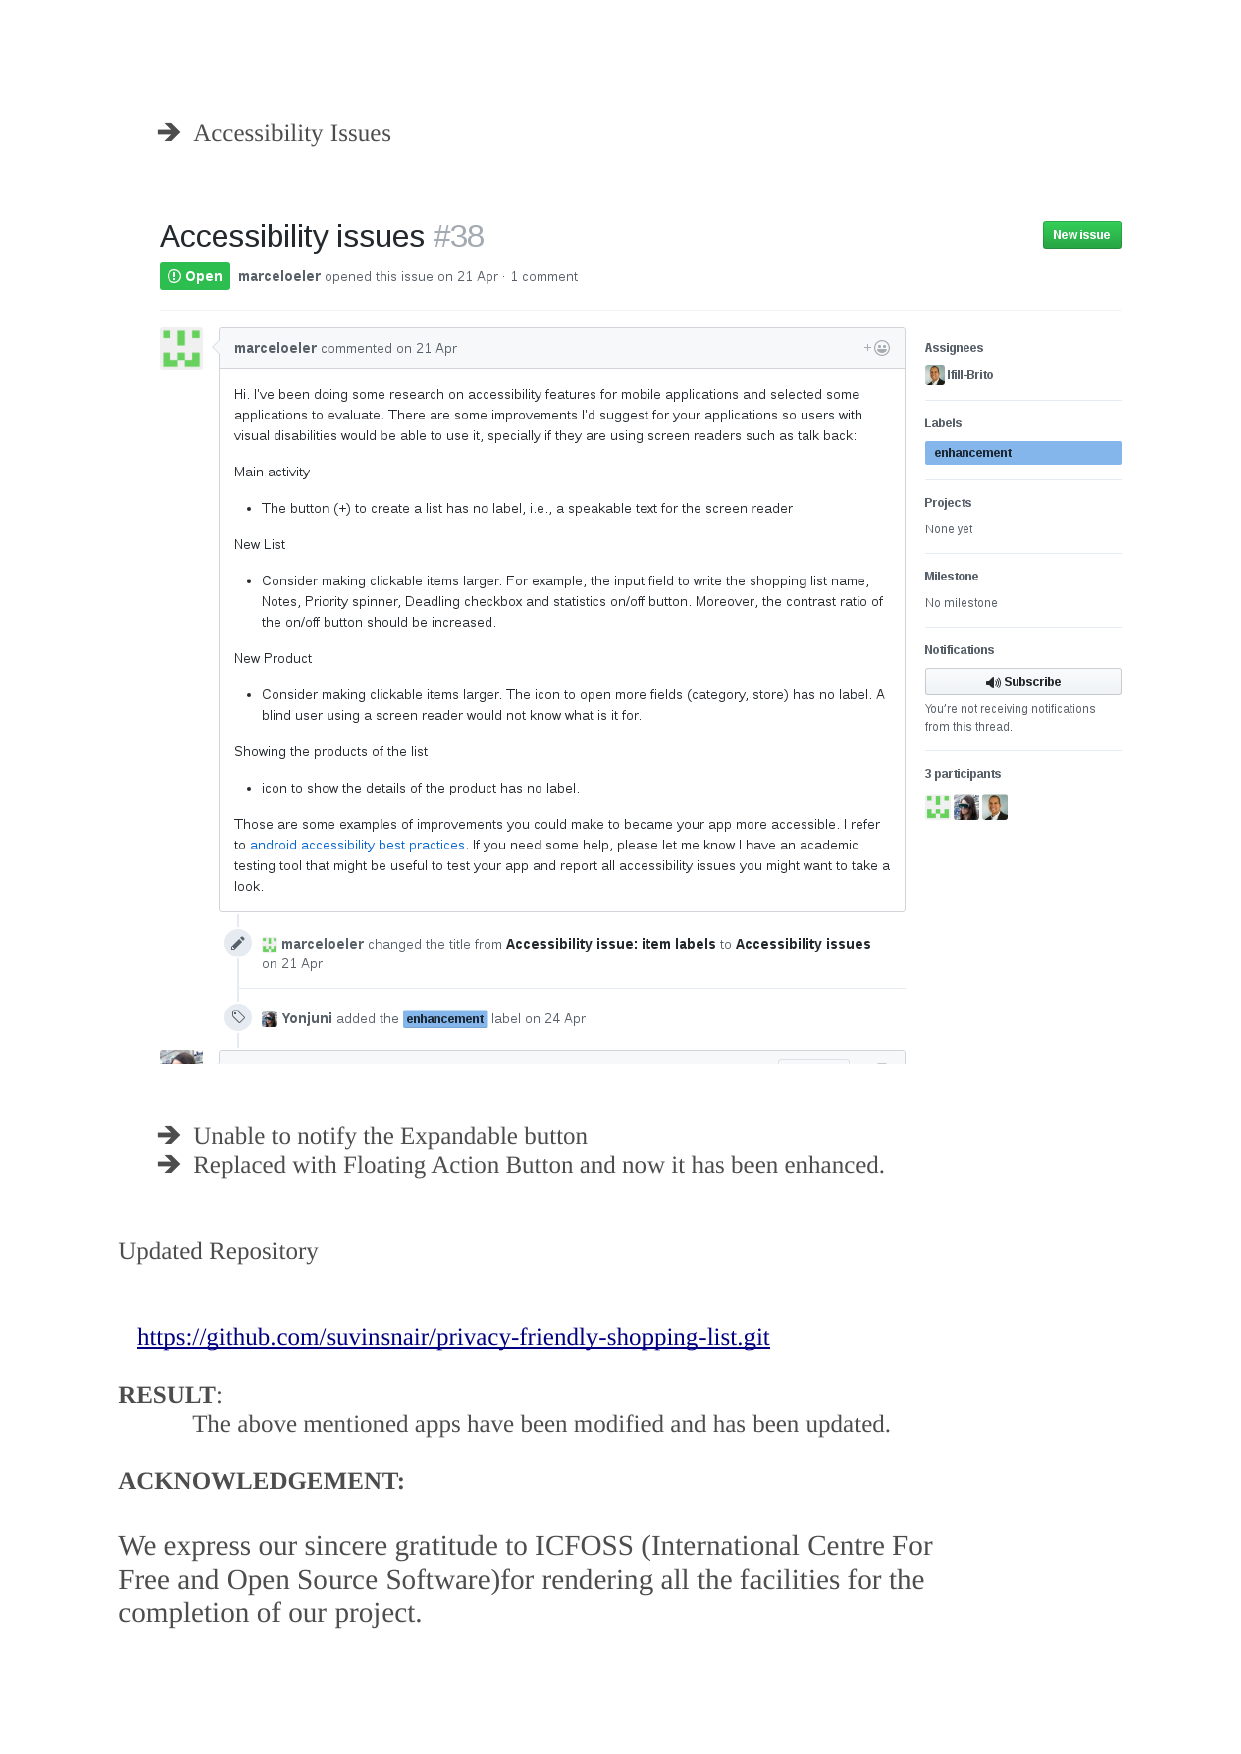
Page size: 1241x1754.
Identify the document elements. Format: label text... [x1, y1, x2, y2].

picture [64, 203, 1176, 1064]
text https://github.com/suvinsnair/privacy-friendly-shopping-list.git [118, 1322, 1122, 1351]
list Unable to notify the Expandable button [156, 1121, 1122, 1150]
list Accessibility Issues [156, 118, 1122, 147]
text RESULT: [118, 1380, 1122, 1409]
text completion of our project. [118, 1596, 1122, 1629]
text Updated Repository [118, 1236, 1122, 1265]
text Free and Open Source Software)for rendering all the facilities for the [118, 1562, 1122, 1596]
text The above mentioned apps have been modified and has been updated. [118, 1409, 1122, 1437]
text ACKNOWLEDGEMENT: [118, 1466, 1122, 1495]
list Replaced with Floating Action Button and now it has been enhanced. [156, 1150, 1122, 1179]
text We express our sincere gratitude to ICFOSS (International Centre For [118, 1528, 1122, 1562]
